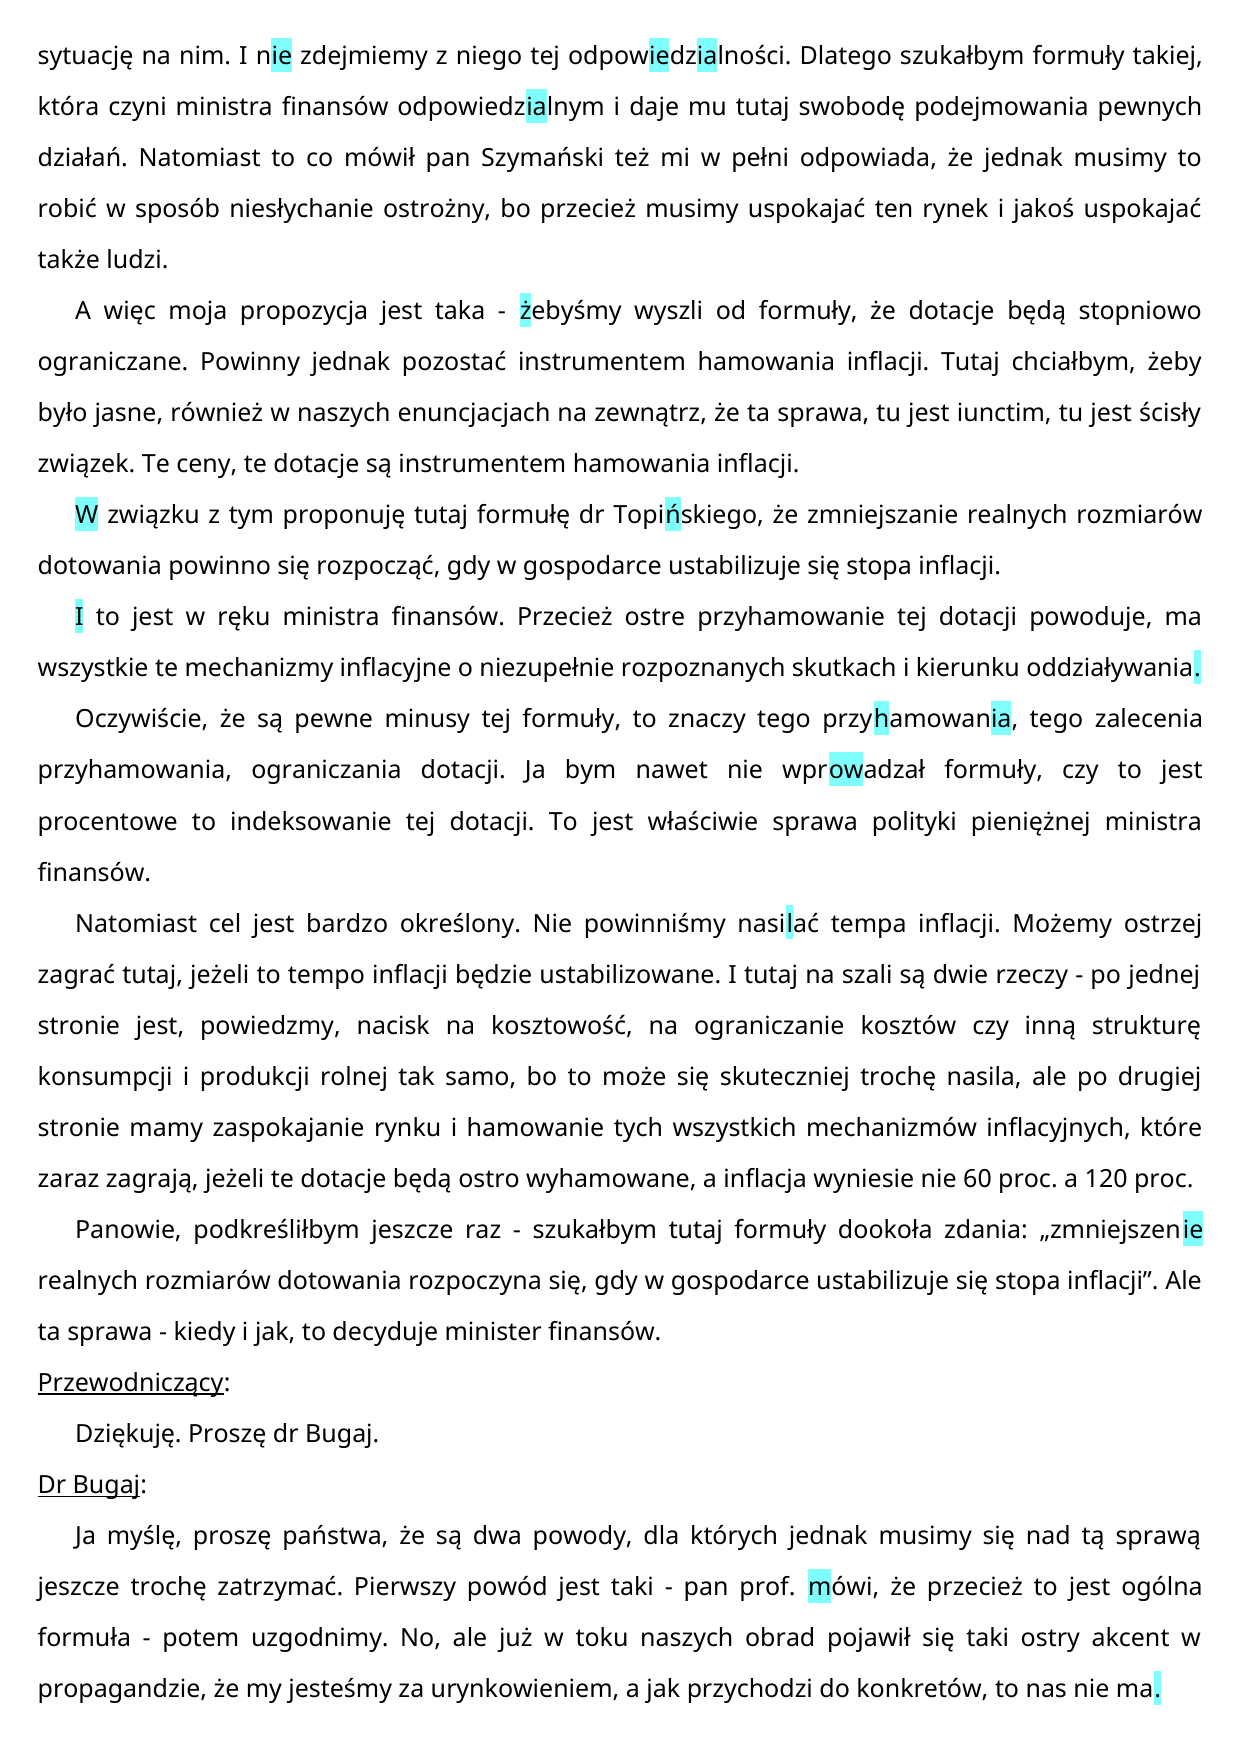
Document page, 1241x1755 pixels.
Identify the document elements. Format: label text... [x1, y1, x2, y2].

text sytuację na nim. I nie zdejmiemy z niego tej odpowiedzialności. Dlatego szukałbym formuły takiej, która czyni ministra finansów odpowiedzialnym i daje mu tutaj swobodę podejmowania pewnych działań. Natomiast to co mówił pan Szymański też mi w pełni odpowiada, że jednak musimy to robić w sposób niesłychanie ostrożny, bo przecież musimy uspokajać ten rynek i jakoś uspokajać także ludzi. [37, 37, 1203, 276]
text Dr Bugaj: [37, 1467, 1203, 1501]
text A więc moja propozycja jest taka - żebyśmy wyszli od formuły, że dotacje będą stopniowo ograniczane. Powinny jednak pozostać instrumentem hamowania inflacji. Tutaj chciałbym, żeby było jasne, również w naszych enuncjacjach na zewnątrz, że ta sprawa, tu jest iunctim, tu jest ścisły związek. Te ceny, te dotacje są instrumentem hamowania inflacji. [37, 293, 1203, 480]
text Panowie, podkreśliłbym jeszcze raz - szukałbym tutaj formuły dookoła zdania: „zmniejszenie realnych rozmiarów dotowania rozpoczyna się, gdy w gospodarce ustabilizuje się stopa inflacji”. Ale ta sprawa - kiedy i jak, to decyduje minister finansów. [37, 1211, 1203, 1348]
text I to jest w ręku ministra finansów. Przecież ostre przyhamowanie tej dotacji powoduje, ma wszystkie te mechanizmy inflacyjne o niezupełnie rozpoznanych skutkach i kierunku oddziaływania. [37, 599, 1203, 684]
text W związku z tym proponuję tutaj formułę dr Topińskiego, że zmniejszanie realnych rozmiarów dotowania powinno się rozpocząć, gdy w gospodarce ustabilizuje się stopa inflacji. [37, 497, 1203, 582]
text Ja myślę, proszę państwa, że są dwa powody, dla których jednak musimy się nad tą sprawą jeszcze trochę zatrzymać. Pierwszy powód jest taki - pan prof. mówi, że przecież to jest ogólna formuła - potem uzgodnimy. No, ale już w toku naszych obrad pojawił się taki ostry akcent w propagandzie, że my jesteśmy za urynkowieniem, a jak przychodzi do konkretów, to nas nie ma. [37, 1518, 1203, 1705]
text Oczywiście, że są pewne minusy tej formuły, to znaczy tego przyhamowania, tego zalecenia przyhamowania, ograniczania dotacji. Ja bym nawet nie wprowadzał formuły, czy to jest procentowe to indeksowanie tej dotacji. To jest właściwie sprawa polityki pieniężnej ministra finansów. [37, 701, 1203, 888]
text Natomiast cel jest bardzo określony. Nie powinniśmy nasilać tempa inflacji. Możemy ostrzej zagrać tutaj, jeżeli to tempo inflacji będzie ustabilizowane. I tutaj na szali są dwie rzeczy - po jednej stronie jest, powiedzmy, nacisk na kosztowość, na ograniczanie kosztów czy inną strukturę konsumpcji i produkcji rolnej tak samo, bo to może się skuteczniej trochę nasila, ale po drugiej stronie mamy zaspokajanie rynku i hamowanie tych wszystkich mechanizmów inflacyjnych, które zaraz zagrają, jeżeli te dotacje będą ostro wyhamowane, a inflacja wyniesie nie 60 proc. a 120 proc. [37, 905, 1203, 1194]
text Dziękuję. Proszę dr Bugaj. [37, 1416, 1203, 1450]
text Przewodniczący: [37, 1364, 1203, 1399]
